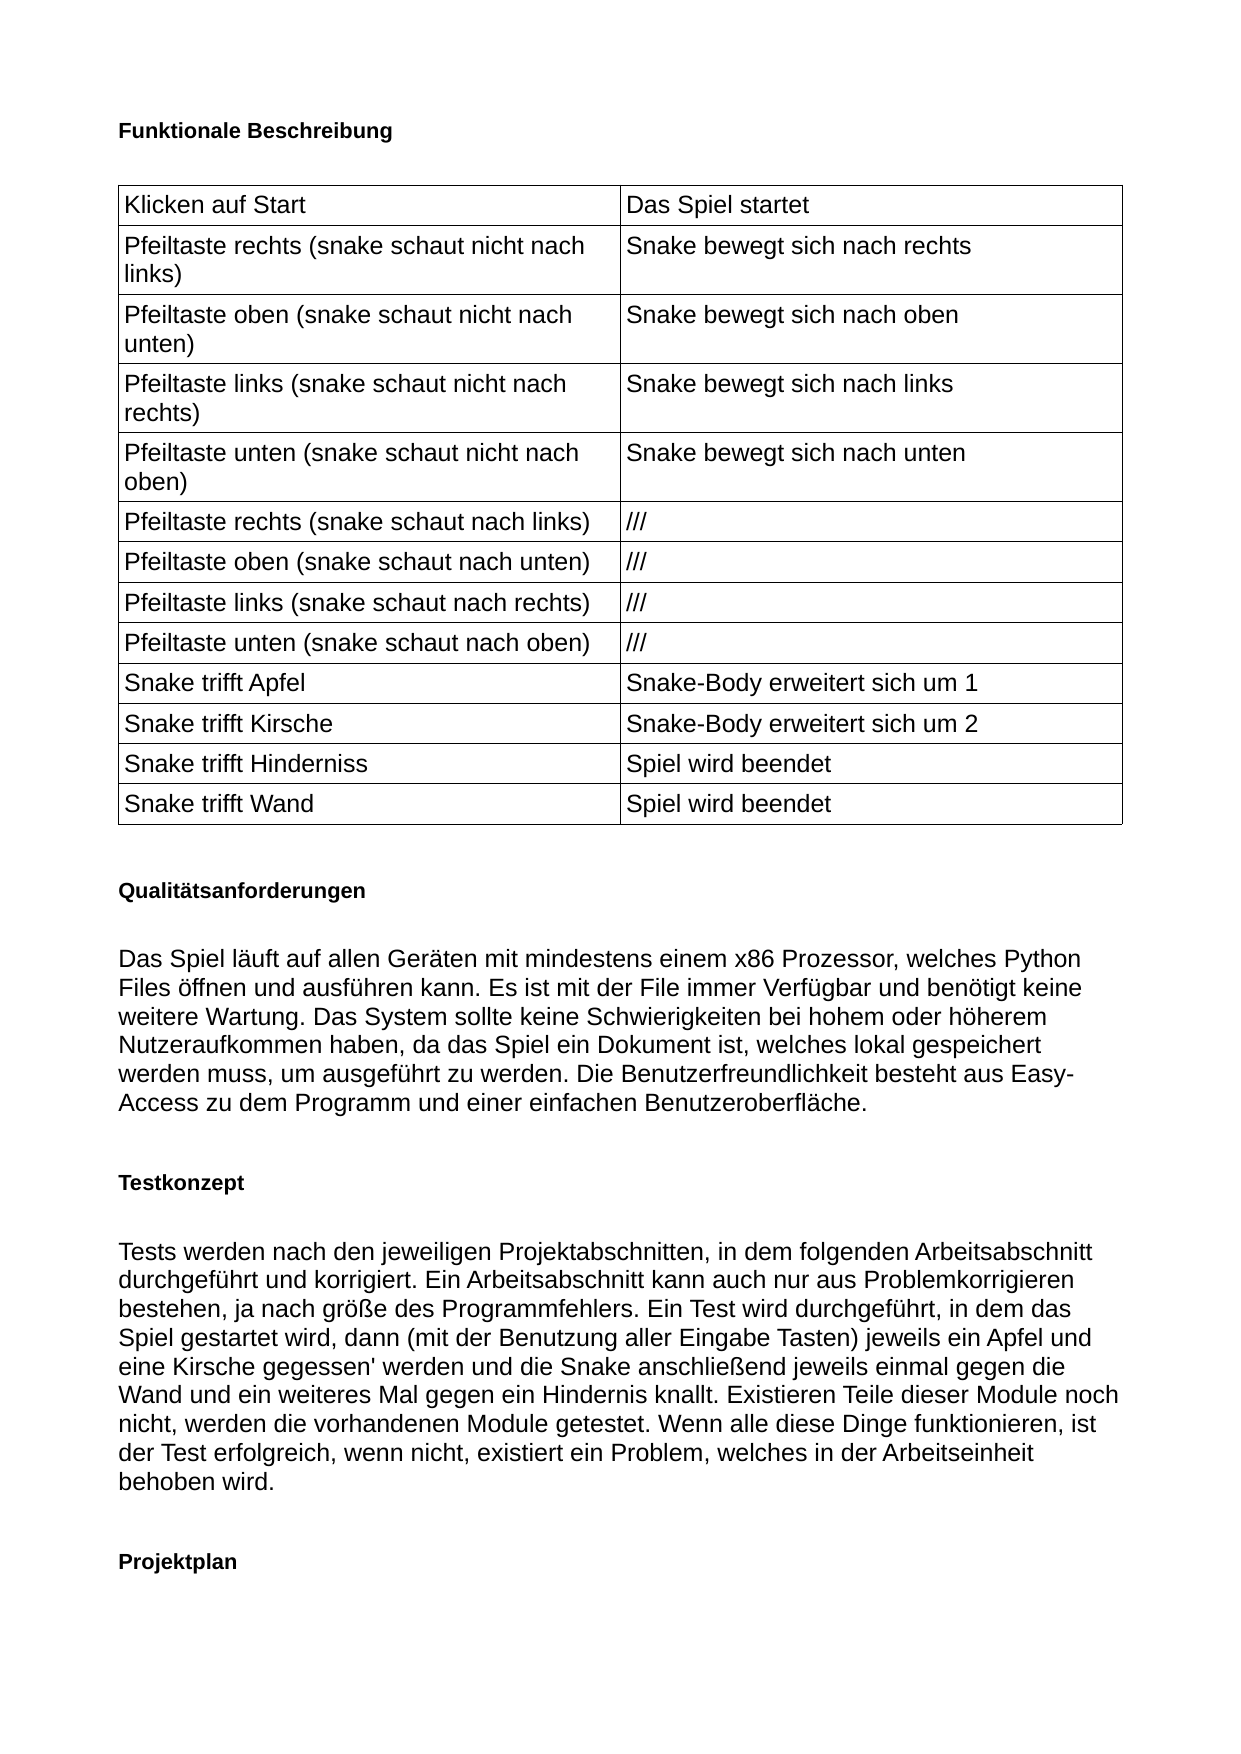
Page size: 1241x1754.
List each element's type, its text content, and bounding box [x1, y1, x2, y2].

table_header Klicken auf Start [119, 186, 620, 225]
table_cell Snake bewegt sich nach links [621, 364, 1122, 432]
text Das Spiel läuft auf allen Geräten mit mindestens einem x86 Prozessor, welches Python Files öffnen und ausführen kann. Es ist mit der File immer Verfügbar und benötigt keine weitere Wartung. Das System sollte keine Schwierigkeiten bei hohem oder höherem Nutzeraufkommen haben, da das Spiel ein Dokument ist, welches lokal gespeichert werden muss, um ausgeführt zu werden. Die Benutzerfreundlichkeit besteht aus Easy-Access zu dem Programm und einer einfachen Benutzeroberfläche. [118, 944, 1122, 1116]
table_cell /// [621, 583, 1122, 622]
subtitle Funktionale Beschreibung [118, 118, 1122, 143]
table_cell Snake trifft Wand [119, 784, 620, 824]
table_cell Snake trifft Kirsche [119, 704, 620, 743]
table_cell Snake trifft Hinderniss [119, 744, 620, 783]
table_cell Pfeiltaste oben (snake schaut nicht nach unten) [119, 295, 620, 363]
table_cell Snake-Body erweitert sich um 1 [621, 664, 1122, 703]
subtitle Qualitätsanforderungen [118, 877, 1122, 903]
table_cell Pfeiltaste rechts (snake schaut nach links) [119, 502, 620, 541]
subtitle Testkonzept [118, 1170, 1122, 1195]
subtitle Projektplan [118, 1549, 1122, 1574]
table_header Das Spiel startet [621, 186, 1122, 225]
table_cell Snake trifft Apfel [119, 664, 620, 703]
table_cell Pfeiltaste links (snake schaut nicht nach rechts) [119, 364, 620, 432]
table_cell /// [621, 623, 1122, 662]
table_cell Snake bewegt sich nach unten [621, 433, 1122, 501]
table_cell Snake bewegt sich nach rechts [621, 226, 1122, 294]
table_cell Snake-Body erweitert sich um 2 [621, 704, 1122, 743]
table_cell /// [621, 542, 1122, 582]
table_cell Pfeiltaste rechts (snake schaut nicht nach links) [119, 226, 620, 294]
table_cell Spiel wird beendet [621, 744, 1122, 783]
table_cell Pfeiltaste links (snake schaut nach rechts) [119, 583, 620, 622]
table_cell Pfeiltaste unten (snake schaut nach oben) [119, 623, 620, 662]
table_cell Spiel wird beendet [621, 784, 1122, 824]
table_cell /// [621, 502, 1122, 541]
table_cell Pfeiltaste unten (snake schaut nicht nach oben) [119, 433, 620, 501]
text Tests werden nach den jeweiligen Projektabschnitten, in dem folgenden Arbeitsabschnitt durchgeführt und korrigiert. Ein Arbeitsabschnitt kann auch nur aus Problemkorrigieren bestehen, ja nach größe des Programmfehlers. Ein Test wird durchgeführt, in dem das Spiel gestartet wird, dann (mit der Benutzung aller Eingabe Tasten) jeweils ein Apfel und eine Kirsche gegessen' werden und die Snake anschließend jeweils einmal gegen die Wand und ein weiteres Mal gegen ein Hindernis knallt. Existieren Teile dieser Module noch nicht, werden die vorhandenen Module getestet. Wenn alle diese Dinge funktionieren, ist der Test erfolgreich, wenn nicht, existiert ein Problem, welches in der Arbeitseinheit behoben wird. [118, 1237, 1122, 1495]
table_cell Snake bewegt sich nach oben [621, 295, 1122, 363]
table_cell Pfeiltaste oben (snake schaut nach unten) [119, 542, 620, 582]
